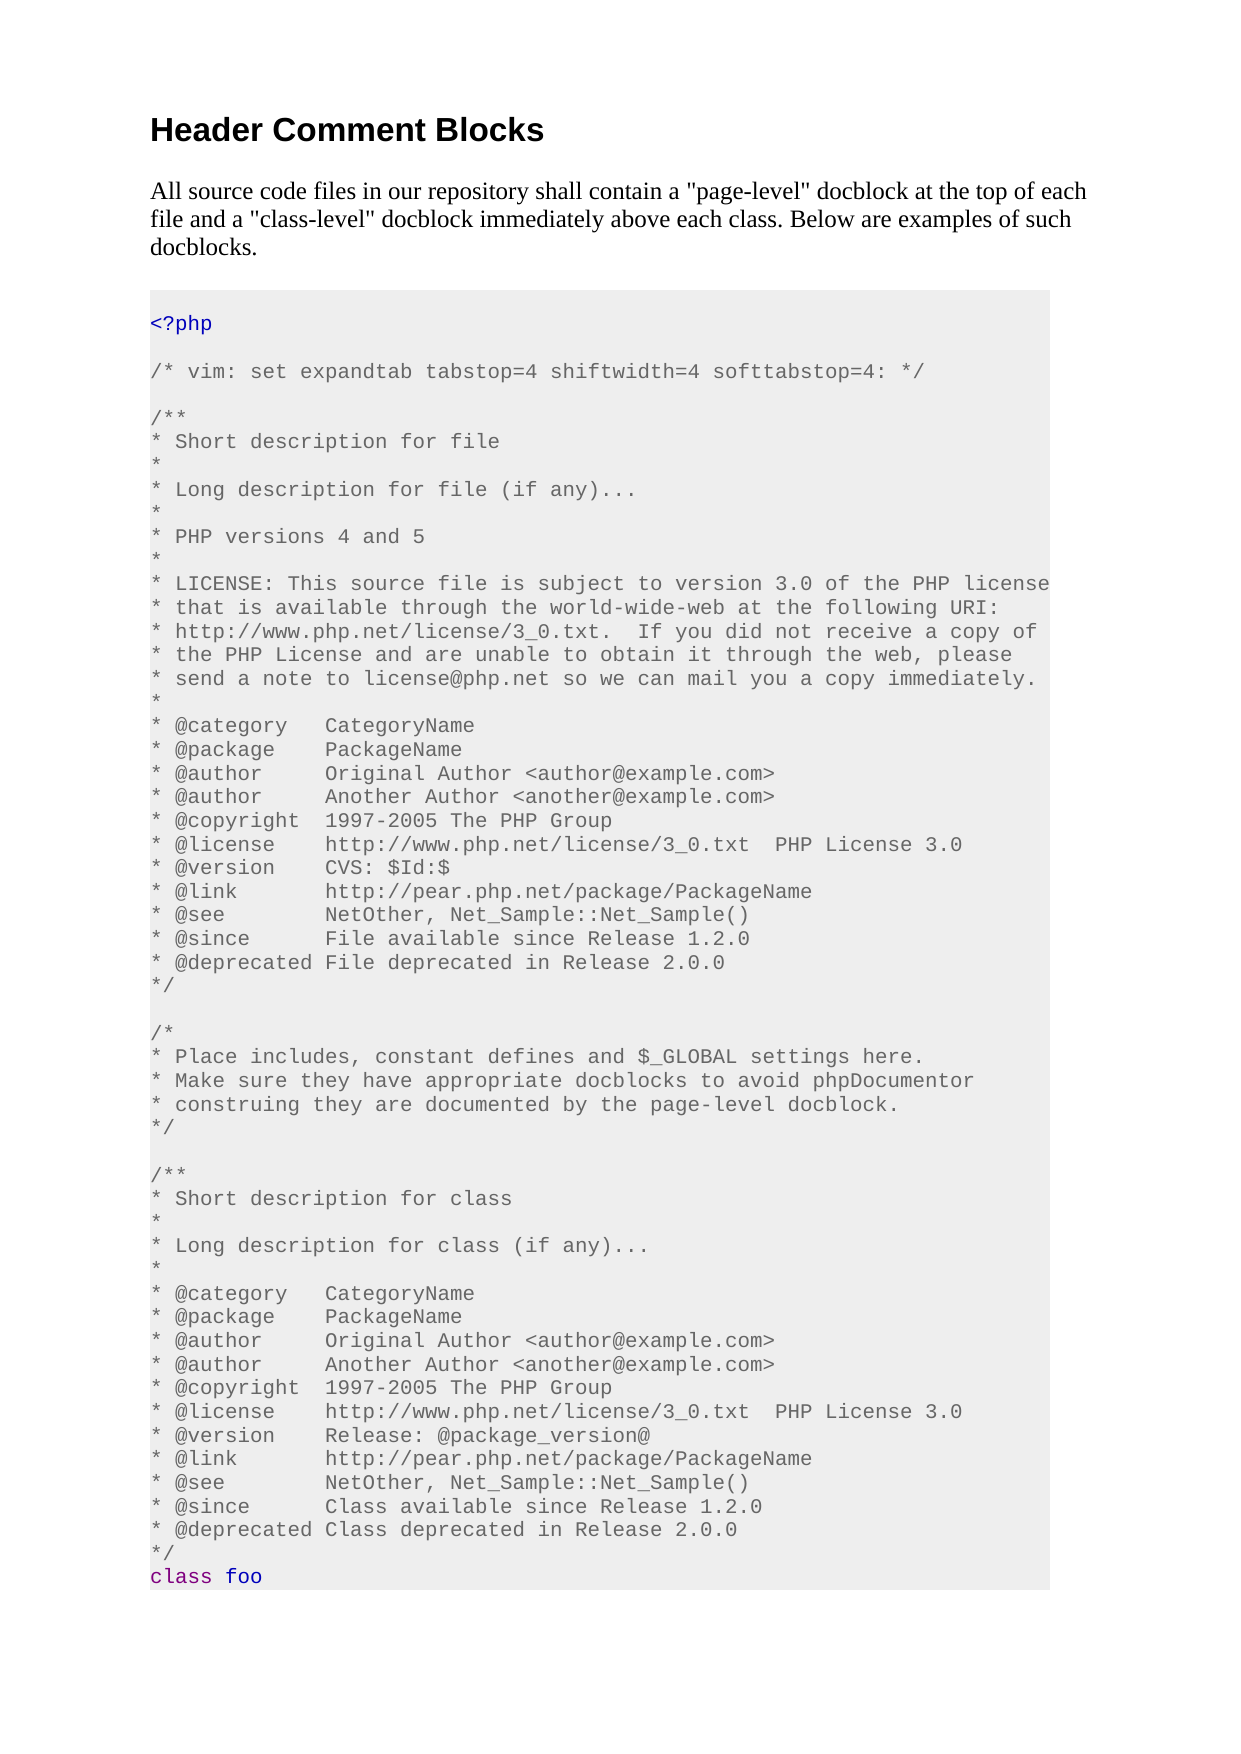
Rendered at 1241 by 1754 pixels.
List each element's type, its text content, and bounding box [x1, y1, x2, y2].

subtitle Header Comment Blocks [150, 111, 1091, 148]
text All source code files in our repository shall contain a "page-level" docblock at the top of each file and a "class-level" docblock immediately above each class. Below are examples of such docblocks. [150, 177, 1091, 261]
table_header <?php /* vim: set expandtab tabstop=4 shiftwidth=4 softtabstop=4: */ /** * Short description for file * * Long description for file (if any)... * * PHP versions 4 and 5 * * LICENSE: This source file is subject to version 3.0 of the PHP license * that is available through the world-wide-web at the following URI: * http://www.php.net/license/3_0.txt. If you did not receive a copy of * the PHP License and are unable to obtain it through the web, please * send a note to license@php.net so we can mail you a copy immediately. * * @category CategoryName * @package PackageName * @author Original Author <author@example.com> * @author Another Author <another@example.com> * @copyright 1997-2005 The PHP Group * @license http://www.php.net/license/3_0.txt PHP License 3.0 * @version CVS: $Id:$ * @link http://pear.php.net/package/PackageName * @see NetOther, Net_Sample::Net_Sample() * @since File available since Release 1.2.0 * @deprecated File deprecated in Release 2.0.0 */ /* * Place includes, constant defines and $_GLOBAL settings here. * Make sure they have appropriate docblocks to avoid phpDocumentor * construing they are documented by the page-level docblock. */ /** * Short description for class * * Long description for class (if any)... * * @category CategoryName * @package PackageName * @author Original Author <author@example.com> * @author Another Author <another@example.com> * @copyright 1997-2005 The PHP Group * @license http://www.php.net/license/3_0.txt PHP License 3.0 * @version Release: @package_version@ * @link http://pear.php.net/package/PackageName * @see NetOther, Net_Sample::Net_Sample() * @since Class available since Release 1.2.0 * @deprecated Class deprecated in Release 2.0.0 */ class foo [150, 290, 1050, 1590]
